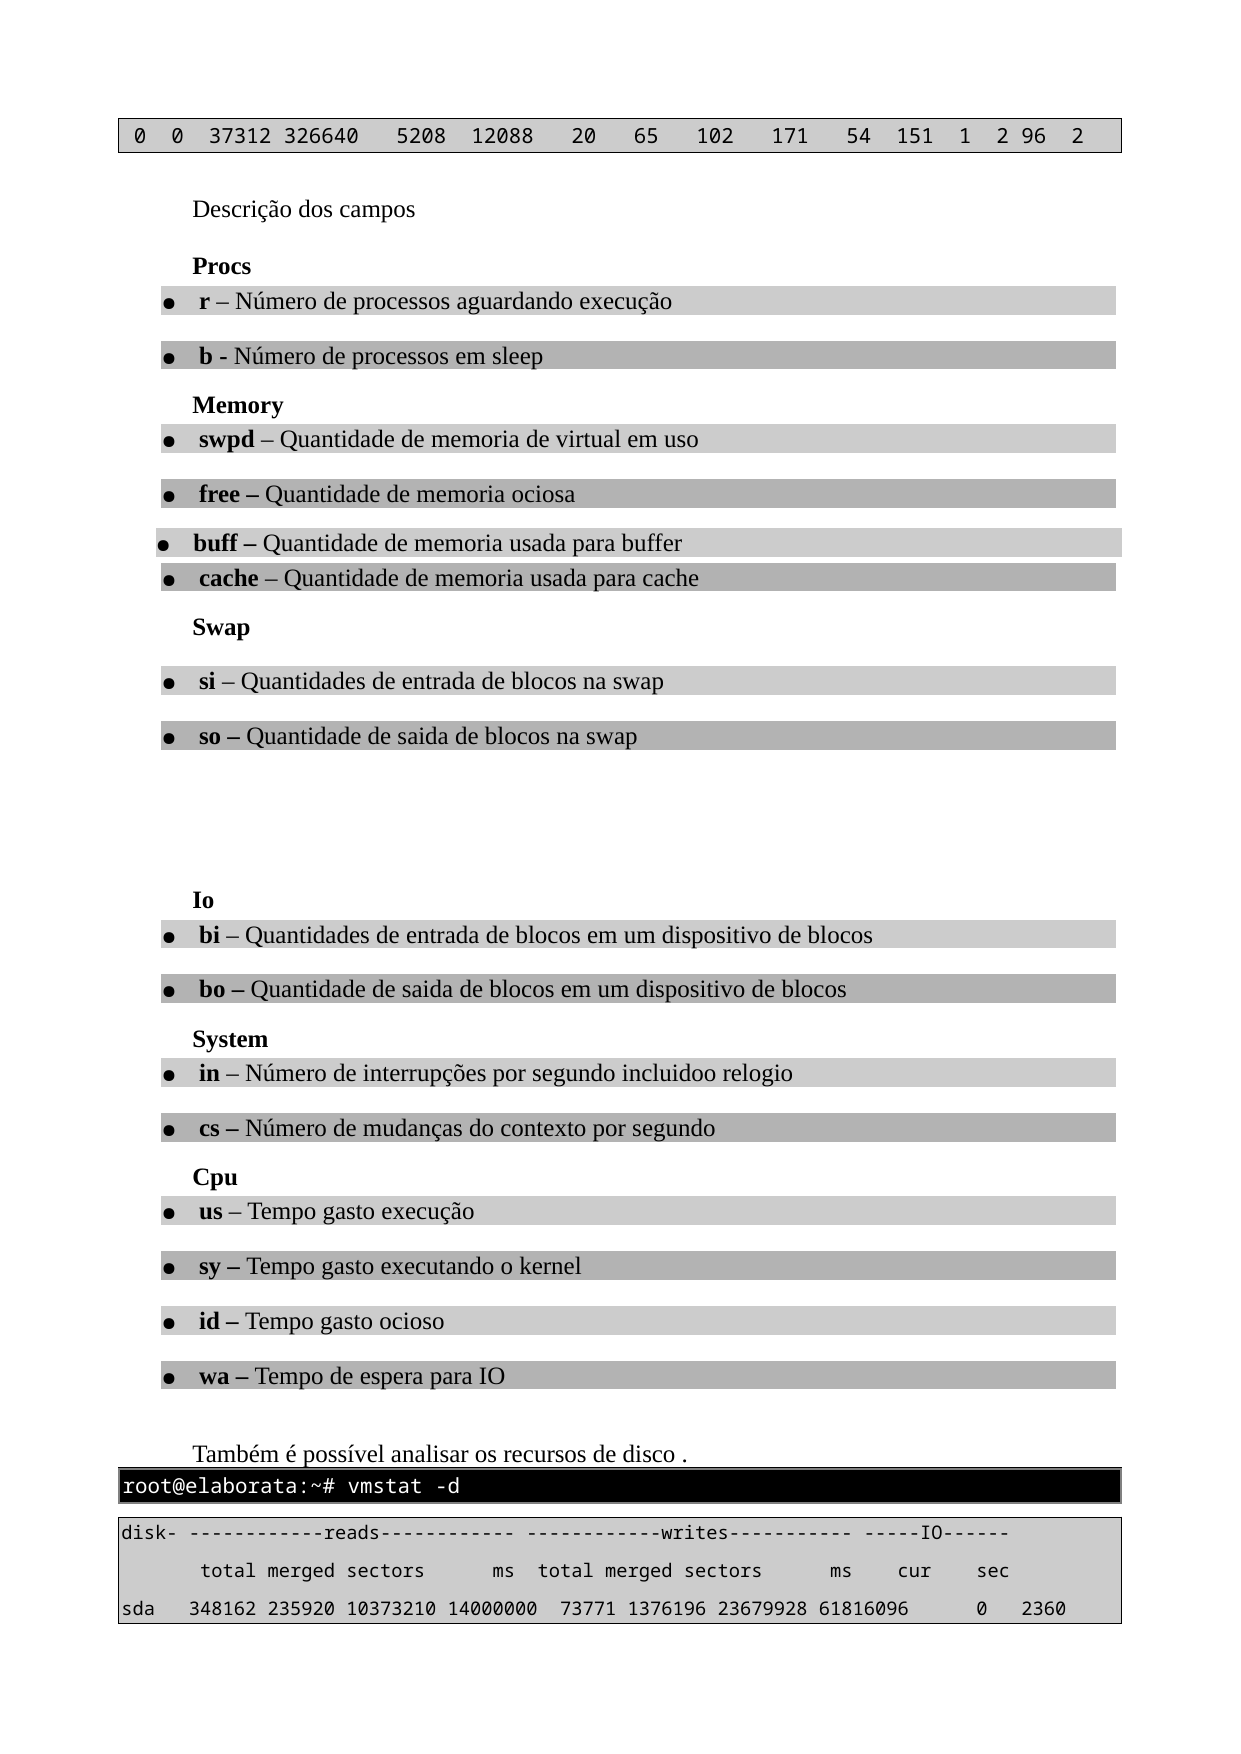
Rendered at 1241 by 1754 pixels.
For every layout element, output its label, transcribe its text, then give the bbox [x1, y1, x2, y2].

table_header r – Número de processos aguardando execução [118, 280, 1122, 335]
table_header in – Número de interrupções por segundo incluidoo relogio [118, 1053, 1122, 1107]
text Também é possível analisar os recursos de disco . [118, 1439, 1122, 1467]
list buff – Quantidade de memoria usada para buffer [156, 528, 1122, 557]
text Cpu [118, 1162, 1122, 1191]
text root@elaborata:~# vmstat -d [120, 1470, 1120, 1502]
text Procs [118, 251, 1122, 280]
text total merged sectors ms total merged sectors ms cur sec [119, 1554, 1121, 1583]
text sda 348162 235920 10373210 14000000 73771 1376196 23679928 61816096 0 2360 [119, 1592, 1121, 1623]
text Memory [118, 390, 1122, 418]
table_cell sy – Tempo gasto executando o kernel [118, 1246, 1122, 1300]
table_cell b - Número de processos em sleep [118, 335, 1122, 390]
table_cell cs – Número de mudanças do contexto por segundo [118, 1107, 1122, 1162]
table_cell wa – Tempo de espera para IO [118, 1355, 1122, 1410]
text 0 0 37312 326640 5208 12088 20 65 102 171 54 151 1 2 96 2 [119, 119, 1121, 152]
table_cell so – Quantidade de saida de blocos na swap [118, 716, 1122, 770]
text Descrição dos campos [118, 194, 1122, 223]
text disk- ------------reads------------ ------------writes----------- -----IO------ [119, 1518, 1121, 1545]
table_header us – Tempo gasto execução [118, 1191, 1122, 1246]
table_cell bo – Quantidade de saida de blocos em um dispositivo de blocos [118, 969, 1122, 1024]
table_cell id – Tempo gasto ocioso [118, 1300, 1122, 1355]
table_header swpd – Quantidade de memoria de virtual em uso [118, 419, 1122, 473]
table_header bi – Quantidades de entrada de blocos em um dispositivo de blocos [118, 914, 1122, 969]
text Io [118, 885, 1122, 914]
text Swap [118, 612, 1122, 640]
text System [118, 1024, 1122, 1052]
table_header cache – Quantidade de memoria usada para cache [118, 557, 1122, 612]
table_header si – Quantidades de entrada de blocos na swap [118, 661, 1122, 716]
table_cell free – Quantidade de memoria ociosa [118, 473, 1122, 528]
